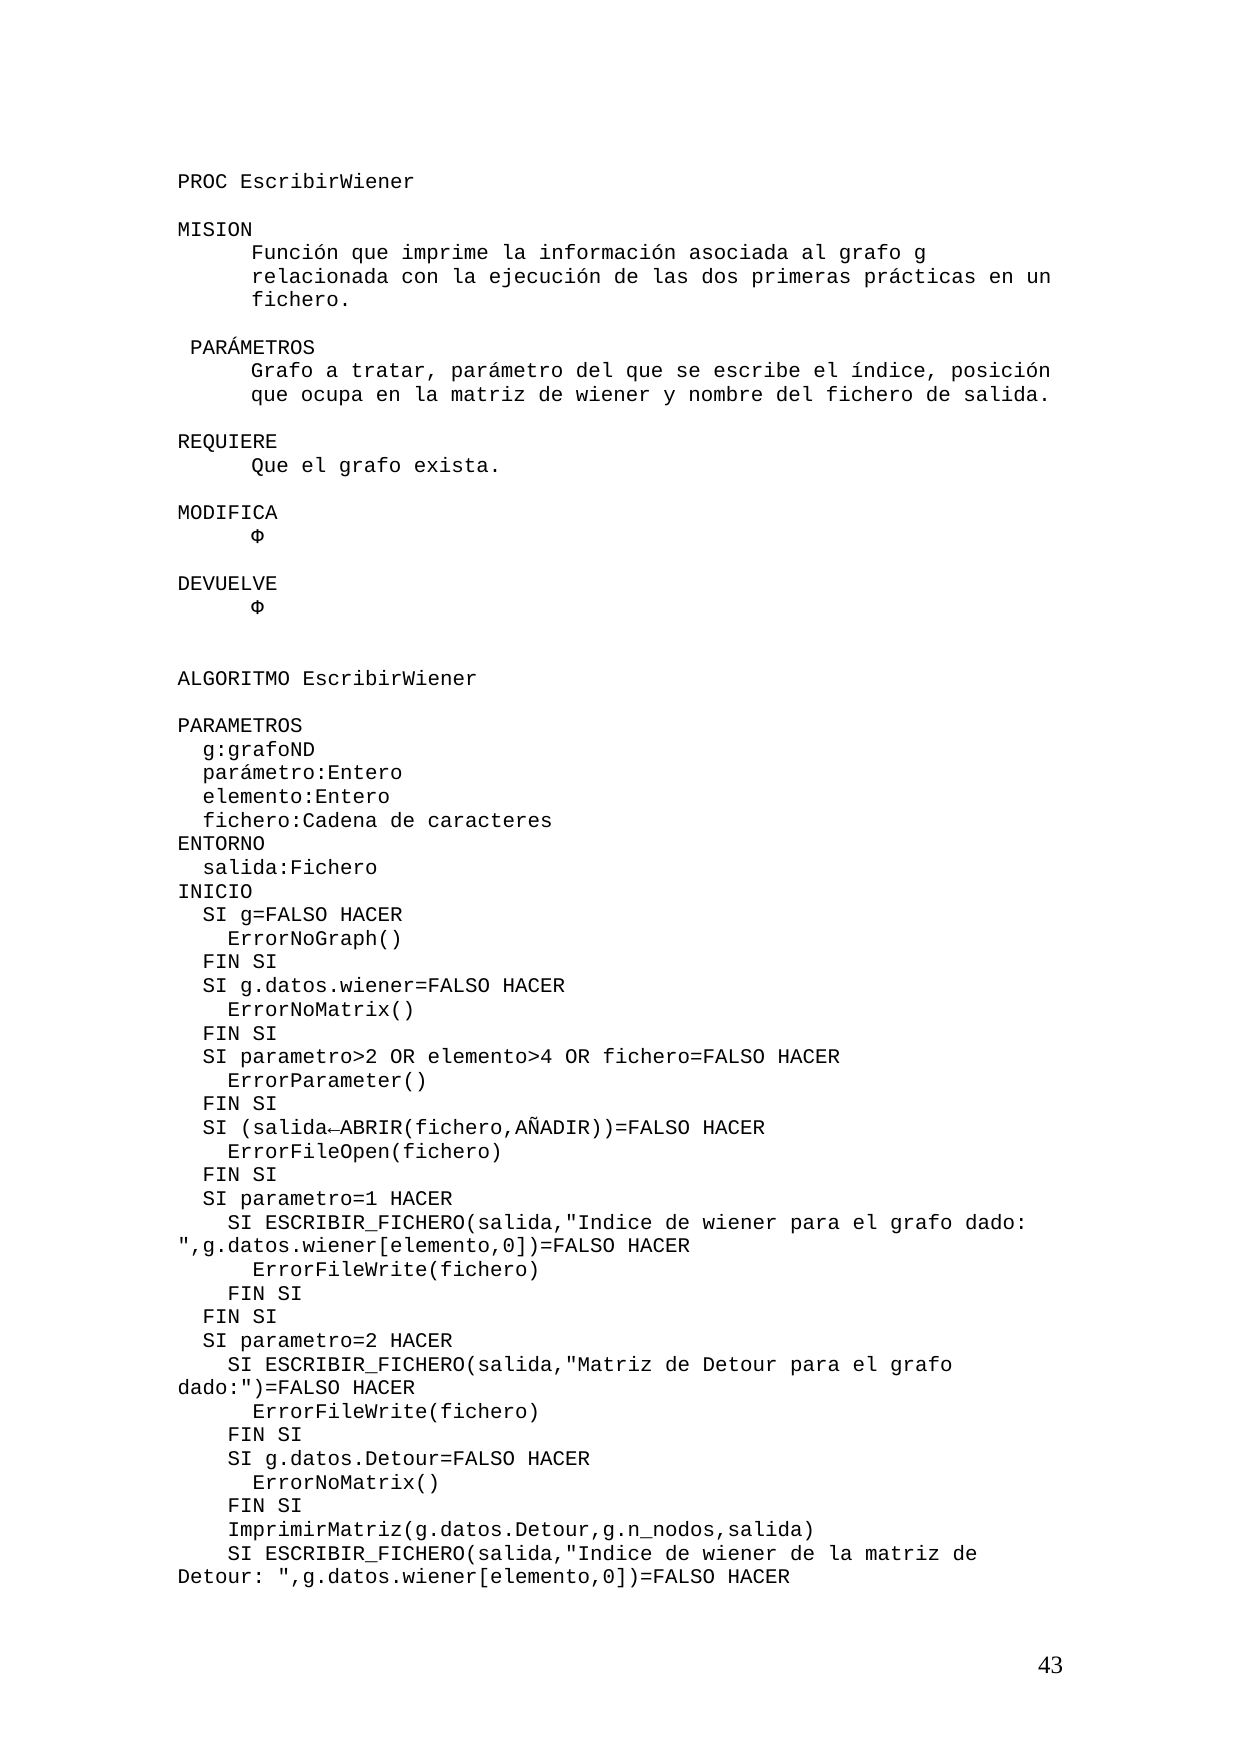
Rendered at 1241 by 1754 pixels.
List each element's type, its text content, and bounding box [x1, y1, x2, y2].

text Grafo a tratar, parámetro del que se escribe el índice, posición que ocupa en la matriz de wiener y nombre del fichero de salida. [251, 360, 1063, 408]
text INICIO [177, 881, 1063, 904]
text PARAMETROS [177, 715, 1063, 739]
text REQUIERE [177, 431, 1063, 455]
text SI ESCRIBIR_FICHERO(salida,"Indice de wiener de la matriz de Detour: ",g.datos.wiener[elemento,0])=FALSO HACER [177, 1543, 1063, 1590]
text SI g=FALSO HACER [177, 904, 1063, 928]
text ENTORNO [177, 833, 1063, 857]
text SI ESCRIBIR_FICHERO(salida,"Indice de wiener para el grafo dado: ",g.datos.wiener[elemento,0])=FALSO HACER [177, 1212, 1063, 1259]
text Φ [177, 597, 1063, 621]
text FIN SI [177, 1283, 1063, 1306]
text ErrorNoMatrix() [177, 999, 1063, 1022]
text ALGORITMO EscribirWiener [177, 668, 1063, 691]
text salida:Fichero [177, 857, 1063, 881]
text ErrorNoMatrix() [177, 1472, 1063, 1495]
text fichero:Cadena de caracteres [177, 810, 1063, 833]
text ImprimirMatriz(g.datos.Detour,g.n_nodos,salida) [177, 1519, 1063, 1543]
text SI (salida←ABRIR(fichero,AÑADIR))=FALSO HACER [177, 1117, 1063, 1141]
text FIN SI [177, 1164, 1063, 1188]
text FIN SI [177, 1424, 1063, 1448]
text PARÁMETROS [177, 337, 1063, 360]
text elemento:Entero [177, 786, 1063, 810]
text SI parametro=1 HACER [177, 1188, 1063, 1212]
text DEVUELVE [177, 573, 1063, 597]
text FIN SI [177, 1495, 1063, 1519]
text SI g.datos.wiener=FALSO HACER [177, 975, 1063, 999]
text SI parametro>2 OR elemento>4 OR fichero=FALSO HACER [177, 1046, 1063, 1070]
text Función que imprime la información asociada al grafo g relacionada con la ejecución de las dos primeras prácticas en un fichero. [251, 242, 1063, 313]
text PROC EscribirWiener [177, 171, 1063, 195]
text Φ [177, 526, 1063, 549]
text SI g.datos.Detour=FALSO HACER [177, 1448, 1063, 1472]
text ErrorFileWrite(fichero) [177, 1401, 1063, 1424]
text g:grafoND [177, 739, 1063, 762]
text SI ESCRIBIR_FICHERO(salida,"Matriz de Detour para el grafo dado:")=FALSO HACER [177, 1353, 1063, 1401]
text Que el grafo exista. [177, 455, 1063, 479]
text FIN SI [177, 1306, 1063, 1330]
text MODIFICA [177, 502, 1063, 526]
text MISION [177, 218, 1063, 242]
text FIN SI [177, 952, 1063, 975]
text ErrorParameter() [177, 1070, 1063, 1093]
text FIN SI [177, 1093, 1063, 1117]
text ErrorNoGraph() [177, 928, 1063, 952]
text parámetro:Entero [177, 762, 1063, 786]
text ErrorFileWrite(fichero) [177, 1259, 1063, 1283]
text FIN SI [177, 1022, 1063, 1046]
text ErrorFileOpen(fichero) [177, 1141, 1063, 1164]
text SI parametro=2 HACER [177, 1330, 1063, 1353]
